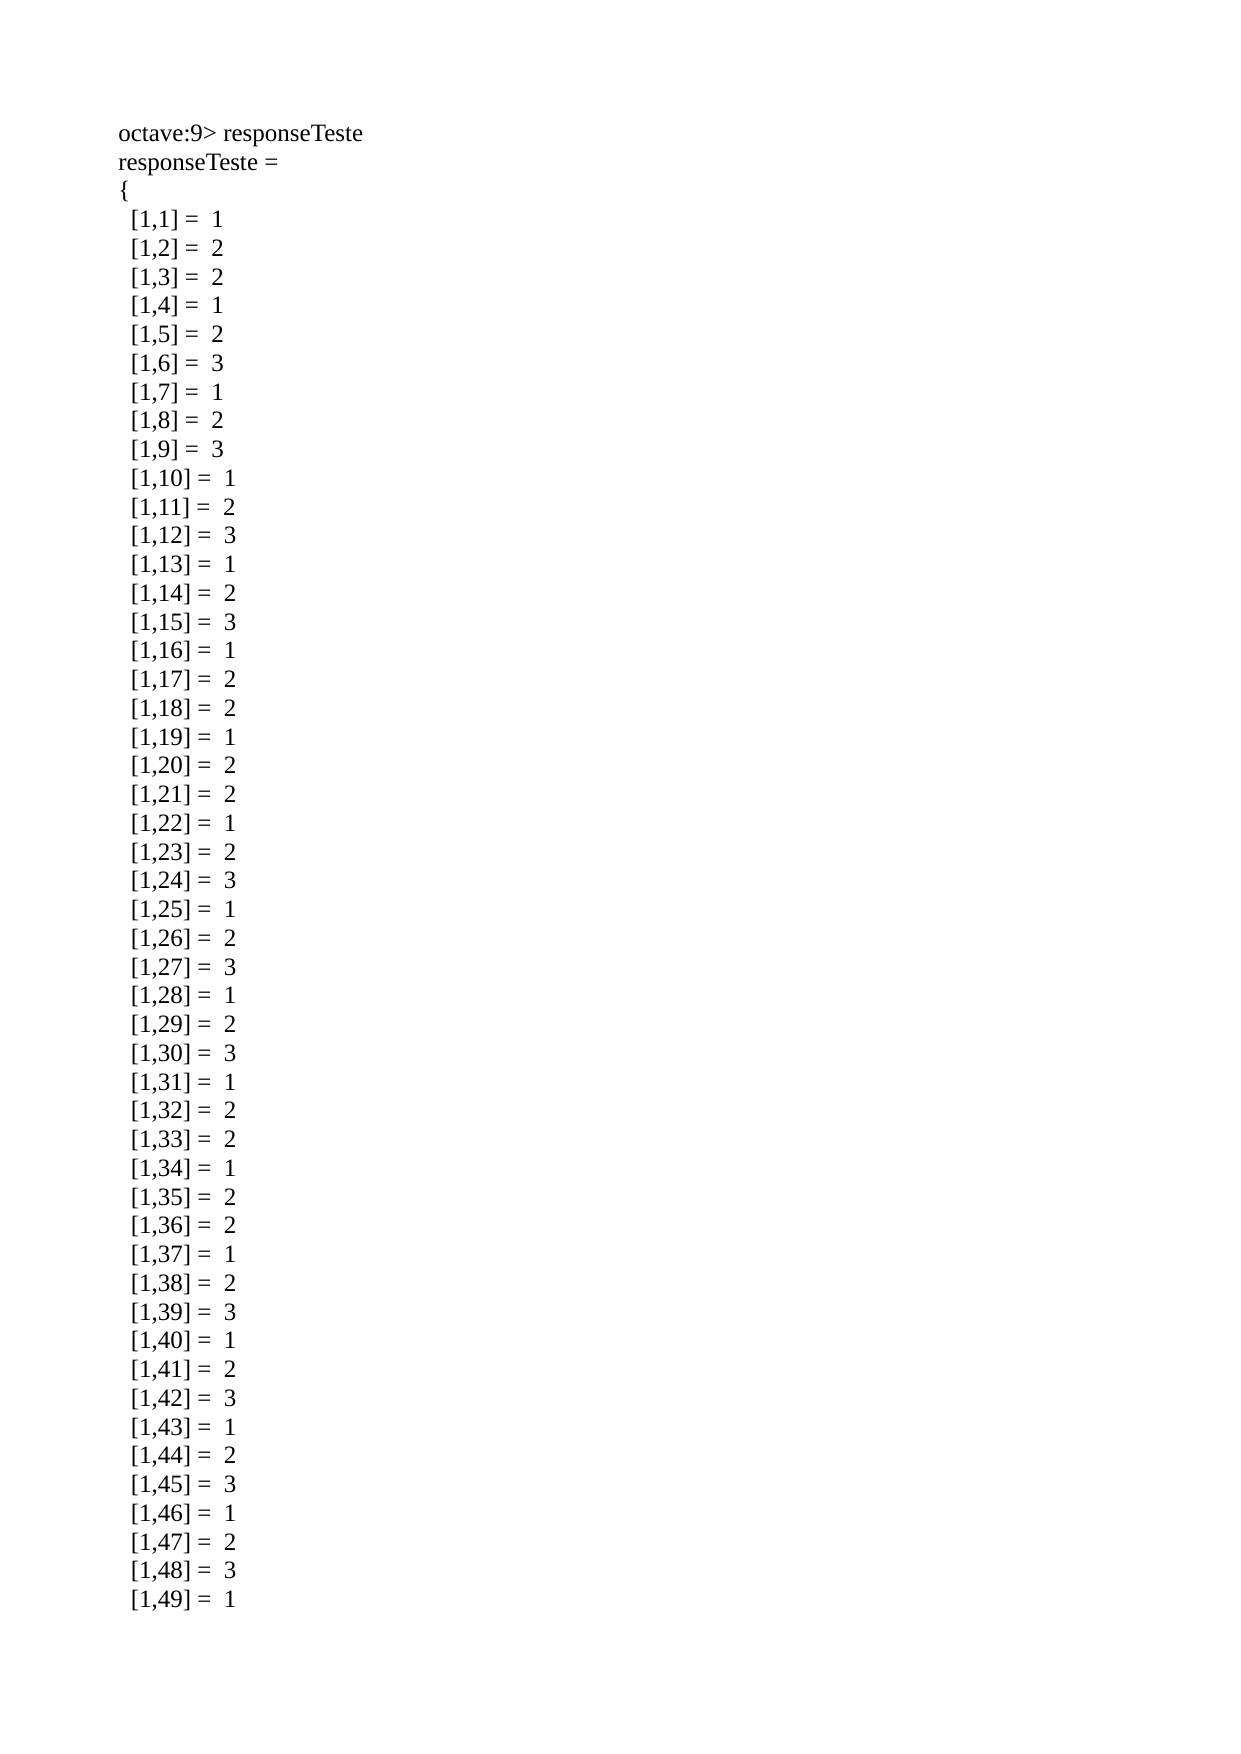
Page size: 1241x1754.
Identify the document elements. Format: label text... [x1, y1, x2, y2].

text [1,30] = 3 [118, 1038, 1122, 1067]
text [1,1] = 1 [118, 204, 1122, 233]
text [1,5] = 2 [118, 319, 1122, 348]
text [1,39] = 3 [118, 1297, 1122, 1326]
text { [118, 176, 1122, 204]
text [1,8] = 2 [118, 406, 1122, 434]
text [1,37] = 1 [118, 1239, 1122, 1268]
text [1,31] = 1 [118, 1067, 1122, 1096]
text [1,25] = 1 [118, 894, 1122, 923]
text [1,23] = 2 [118, 837, 1122, 866]
text [1,13] = 1 [118, 549, 1122, 578]
text [1,2] = 2 [118, 233, 1122, 262]
text [1,40] = 1 [118, 1326, 1122, 1354]
text [1,16] = 1 [118, 636, 1122, 664]
text [1,4] = 1 [118, 291, 1122, 319]
text [1,42] = 3 [118, 1383, 1122, 1412]
text octave:9> responseTeste [118, 118, 1122, 147]
text responseTeste = [118, 147, 1122, 176]
text [1,26] = 2 [118, 923, 1122, 952]
text [1,28] = 1 [118, 981, 1122, 1009]
text [1,20] = 2 [118, 751, 1122, 779]
text [1,34] = 1 [118, 1153, 1122, 1182]
text [1,45] = 3 [118, 1469, 1122, 1498]
text [1,43] = 1 [118, 1412, 1122, 1441]
text [1,10] = 1 [118, 463, 1122, 492]
text [1,11] = 2 [118, 492, 1122, 521]
text [1,47] = 2 [118, 1527, 1122, 1556]
text [1,17] = 2 [118, 664, 1122, 693]
text [1,18] = 2 [118, 693, 1122, 722]
text [1,46] = 1 [118, 1498, 1122, 1527]
text [1,6] = 3 [118, 348, 1122, 377]
text [1,44] = 2 [118, 1441, 1122, 1469]
text [1,21] = 2 [118, 779, 1122, 808]
text [1,3] = 2 [118, 262, 1122, 291]
text [1,35] = 2 [118, 1182, 1122, 1211]
text [1,22] = 1 [118, 808, 1122, 837]
text [1,27] = 3 [118, 952, 1122, 981]
text [1,12] = 3 [118, 521, 1122, 549]
text [1,19] = 1 [118, 722, 1122, 751]
text [1,41] = 2 [118, 1354, 1122, 1383]
text [1,14] = 2 [118, 578, 1122, 607]
text [1,33] = 2 [118, 1124, 1122, 1153]
text [1,36] = 2 [118, 1211, 1122, 1239]
text [1,29] = 2 [118, 1009, 1122, 1038]
text [1,49] = 1 [118, 1584, 1122, 1613]
text [1,48] = 3 [118, 1556, 1122, 1584]
text [1,24] = 3 [118, 866, 1122, 894]
text [1,7] = 1 [118, 377, 1122, 406]
text [1,32] = 2 [118, 1096, 1122, 1124]
text [1,15] = 3 [118, 607, 1122, 636]
text [1,38] = 2 [118, 1268, 1122, 1297]
text [1,9] = 3 [118, 434, 1122, 463]
